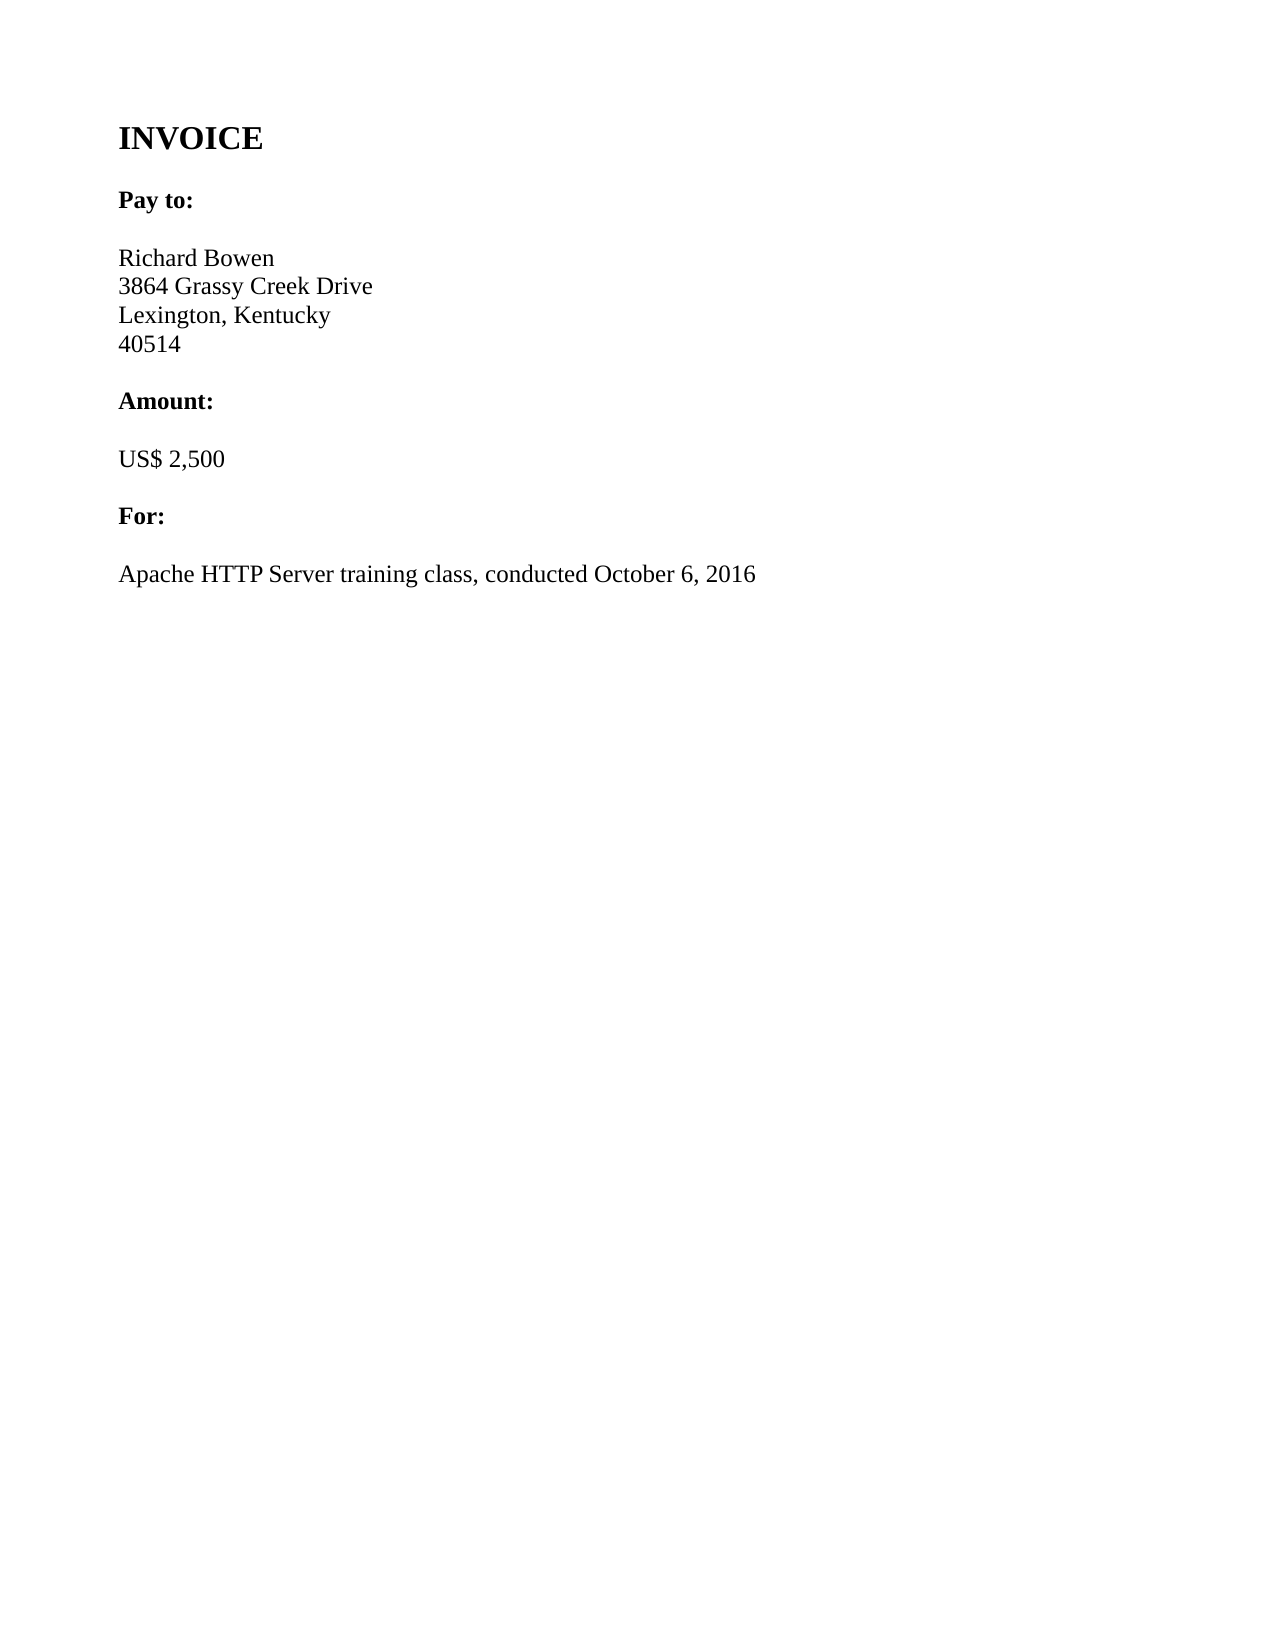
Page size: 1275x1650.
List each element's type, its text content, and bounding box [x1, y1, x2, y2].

text US$ 2,500 [118, 444, 1157, 473]
text Apache HTTP Server training class, conducted October 6, 2016 [118, 559, 1157, 588]
text 40514 [118, 329, 1157, 358]
text Amount: [118, 386, 1157, 415]
text Richard Bowen [118, 243, 1157, 271]
text 3864 Grassy Creek Drive [118, 271, 1157, 300]
text INVOICE [118, 118, 1157, 156]
text Lexington, Kentucky [118, 300, 1157, 329]
text Pay to: [118, 185, 1157, 214]
text For: [118, 501, 1157, 530]
